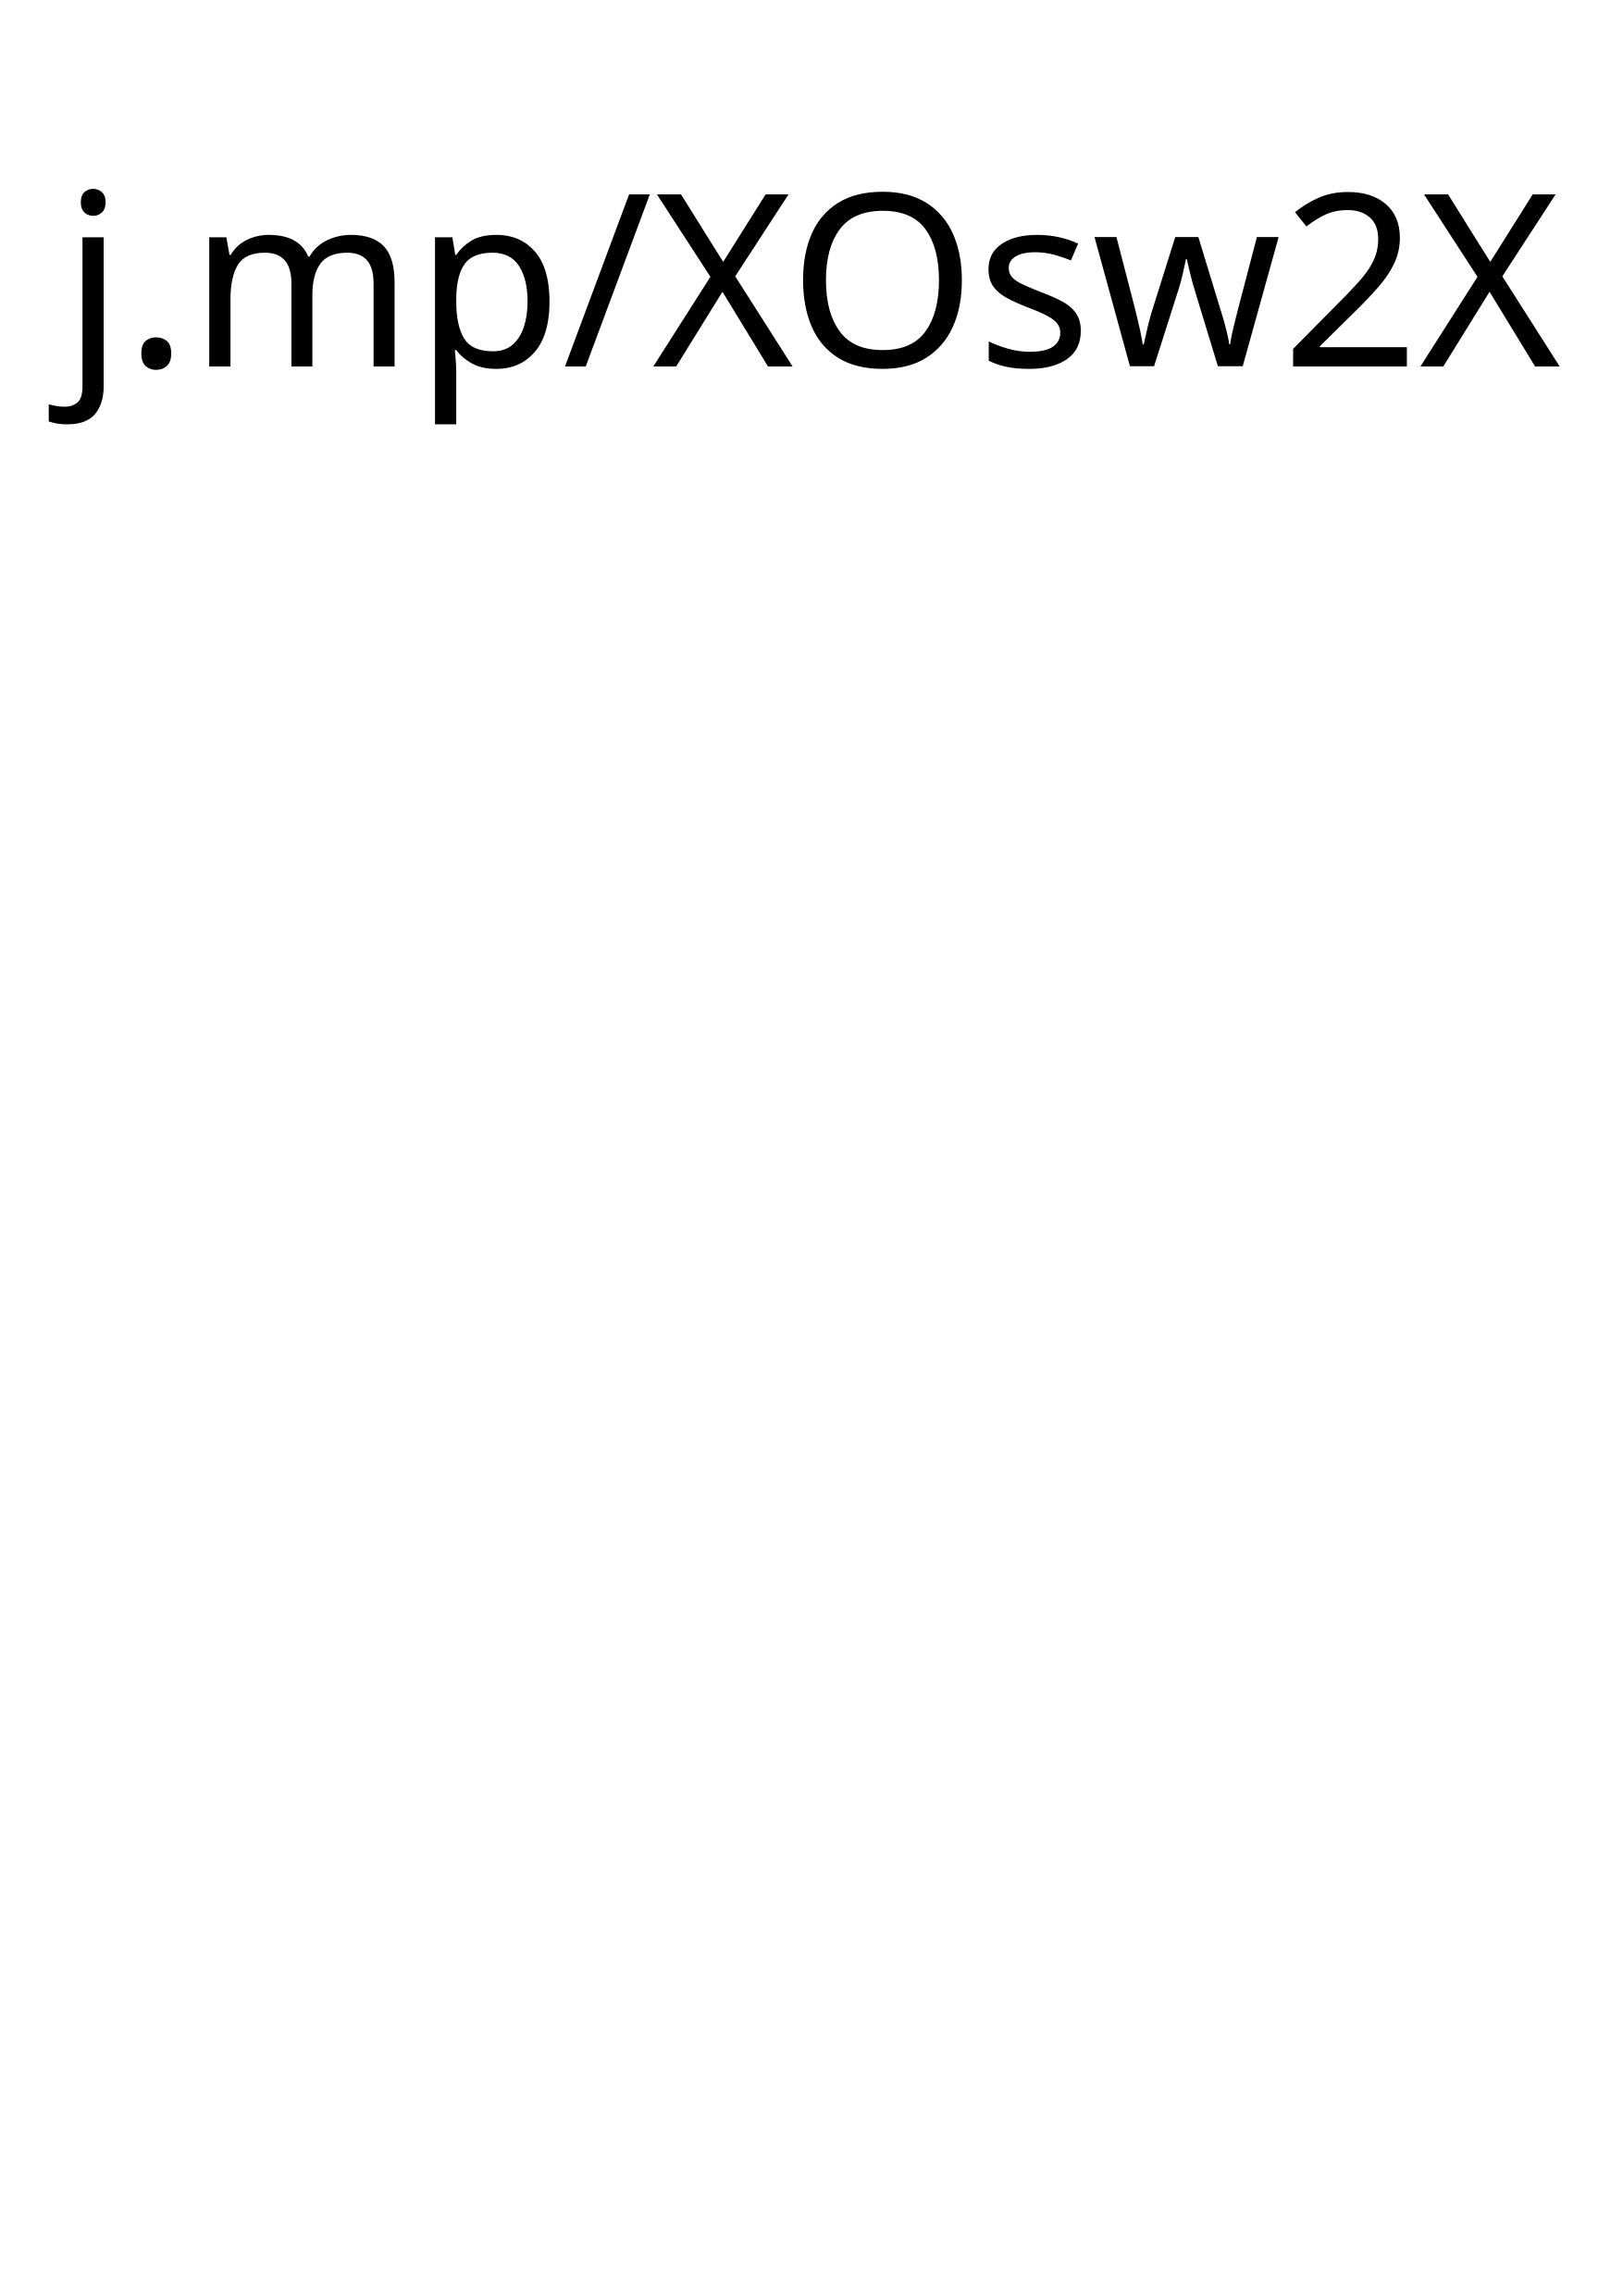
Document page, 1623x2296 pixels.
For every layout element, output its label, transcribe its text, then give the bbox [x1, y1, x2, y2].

text j.mp/XOsw2X [27, 109, 1595, 438]
